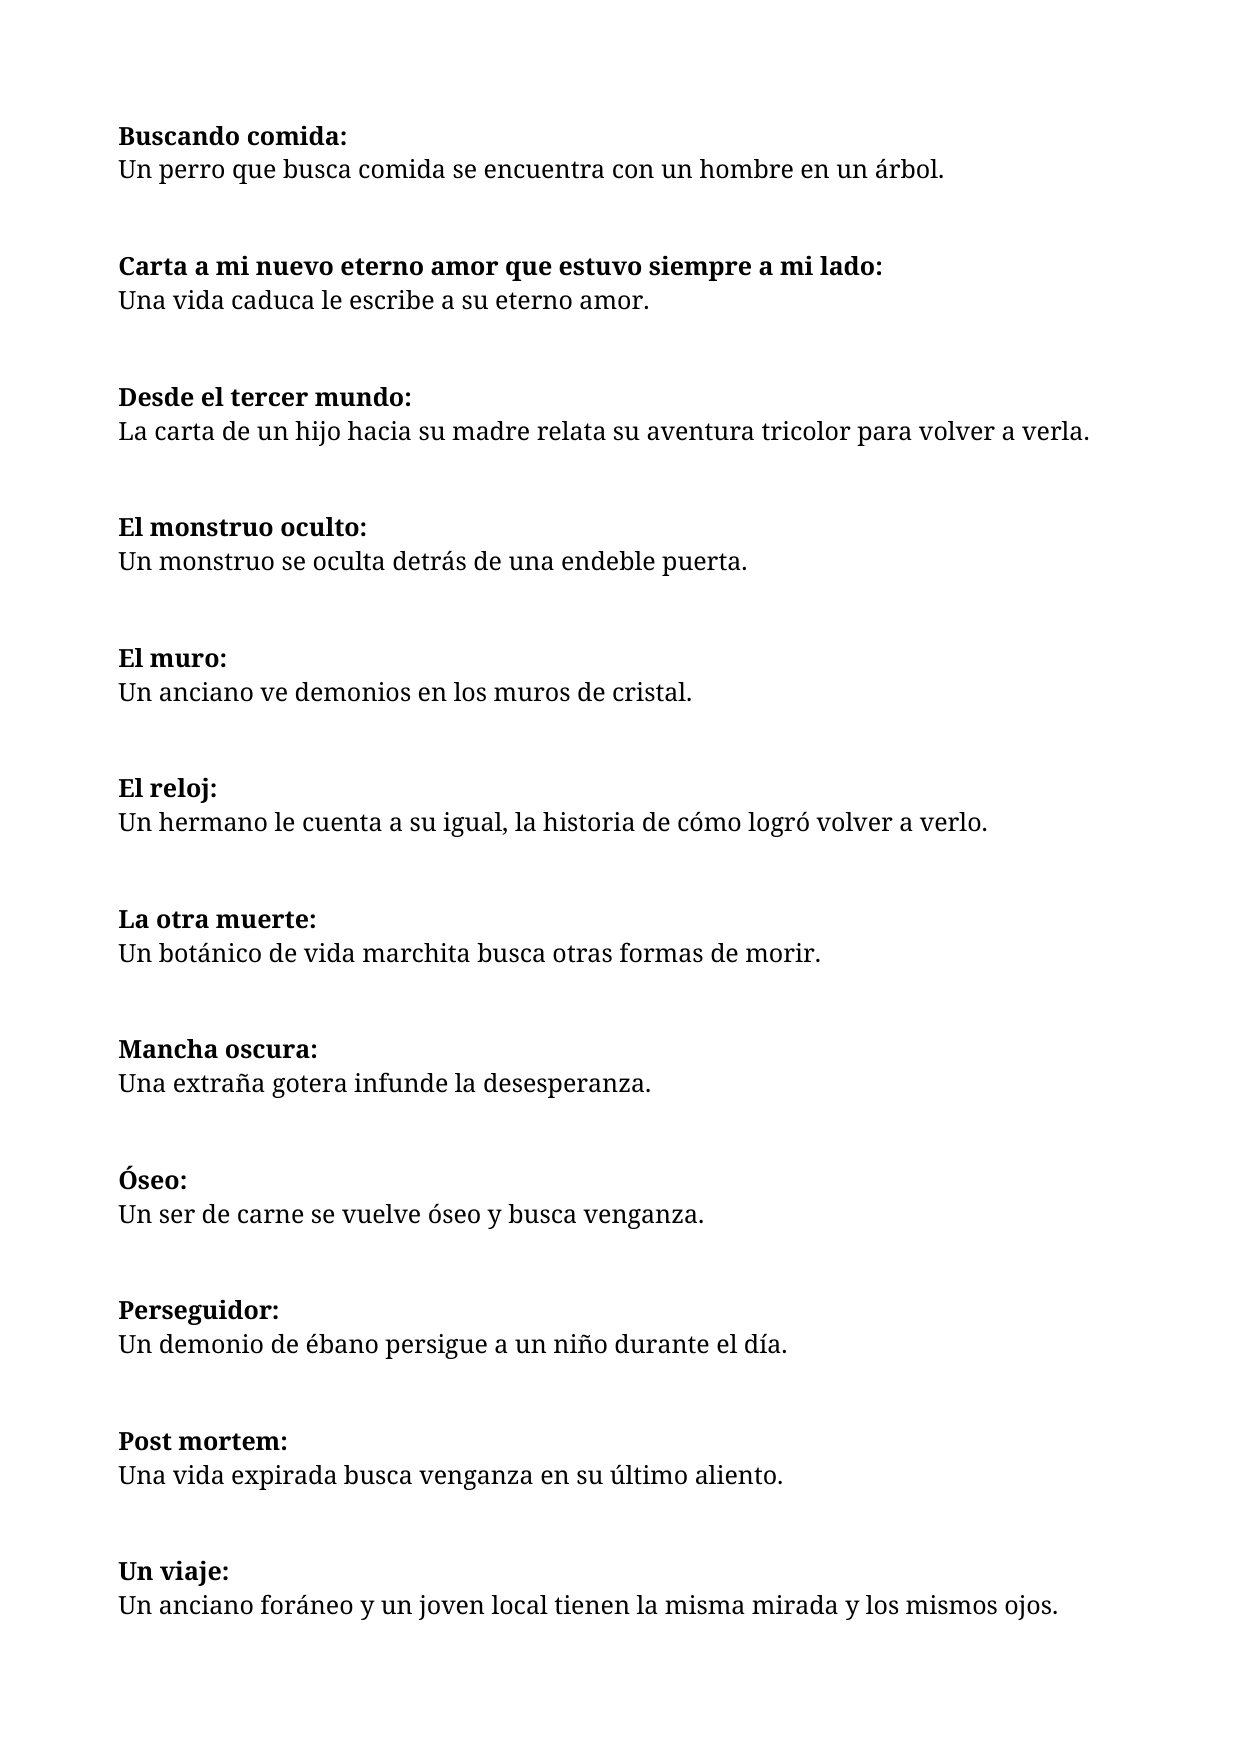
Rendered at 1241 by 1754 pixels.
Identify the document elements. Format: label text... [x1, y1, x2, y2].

text Carta a mi nuevo eterno amor que estuvo siempre a mi lado: [118, 249, 1122, 283]
text Un ser de carne se vuelve óseo y busca venganza. [118, 1196, 1122, 1230]
text Un anciano ve demonios en los muros de cristal. [118, 674, 1122, 708]
text Un botánico de vida marchita busca otras formas de morir. [118, 935, 1122, 969]
text La carta de un hijo hacia su madre relata su aventura tricolor para volver a verla. [118, 413, 1122, 447]
text Buscando comida: [118, 118, 1122, 152]
text El monstruo oculto: [118, 510, 1122, 544]
text El muro: [118, 640, 1122, 674]
text La otra muerte: [118, 901, 1122, 935]
text Una vida caduca le escribe a su eterno amor. [118, 283, 1122, 317]
text Desde el tercer mundo: [118, 379, 1122, 413]
text Post mortem: [118, 1423, 1122, 1457]
text Un monstruo se oculta detrás de una endeble puerta. [118, 544, 1122, 578]
text El reloj: [118, 771, 1122, 805]
text Un viaje: [118, 1554, 1122, 1588]
text Un hermano le cuenta a su igual, la historia de cómo logró volver a verlo. [118, 805, 1122, 839]
text Un demonio de ébano persigue a un niño durante el día. [118, 1327, 1122, 1361]
text Un perro que busca comida se encuentra con un hombre en un árbol. [118, 152, 1122, 186]
text Mancha oscura: [118, 1032, 1122, 1066]
text Un anciano foráneo y un joven local tienen la misma mirada y los mismos ojos. [118, 1588, 1122, 1622]
text Una extraña gotera infunde la desesperanza. [118, 1066, 1122, 1100]
text Perseguidor: [118, 1293, 1122, 1327]
text Una vida expirada busca venganza en su último aliento. [118, 1457, 1122, 1491]
text Óseo: [118, 1162, 1122, 1196]
